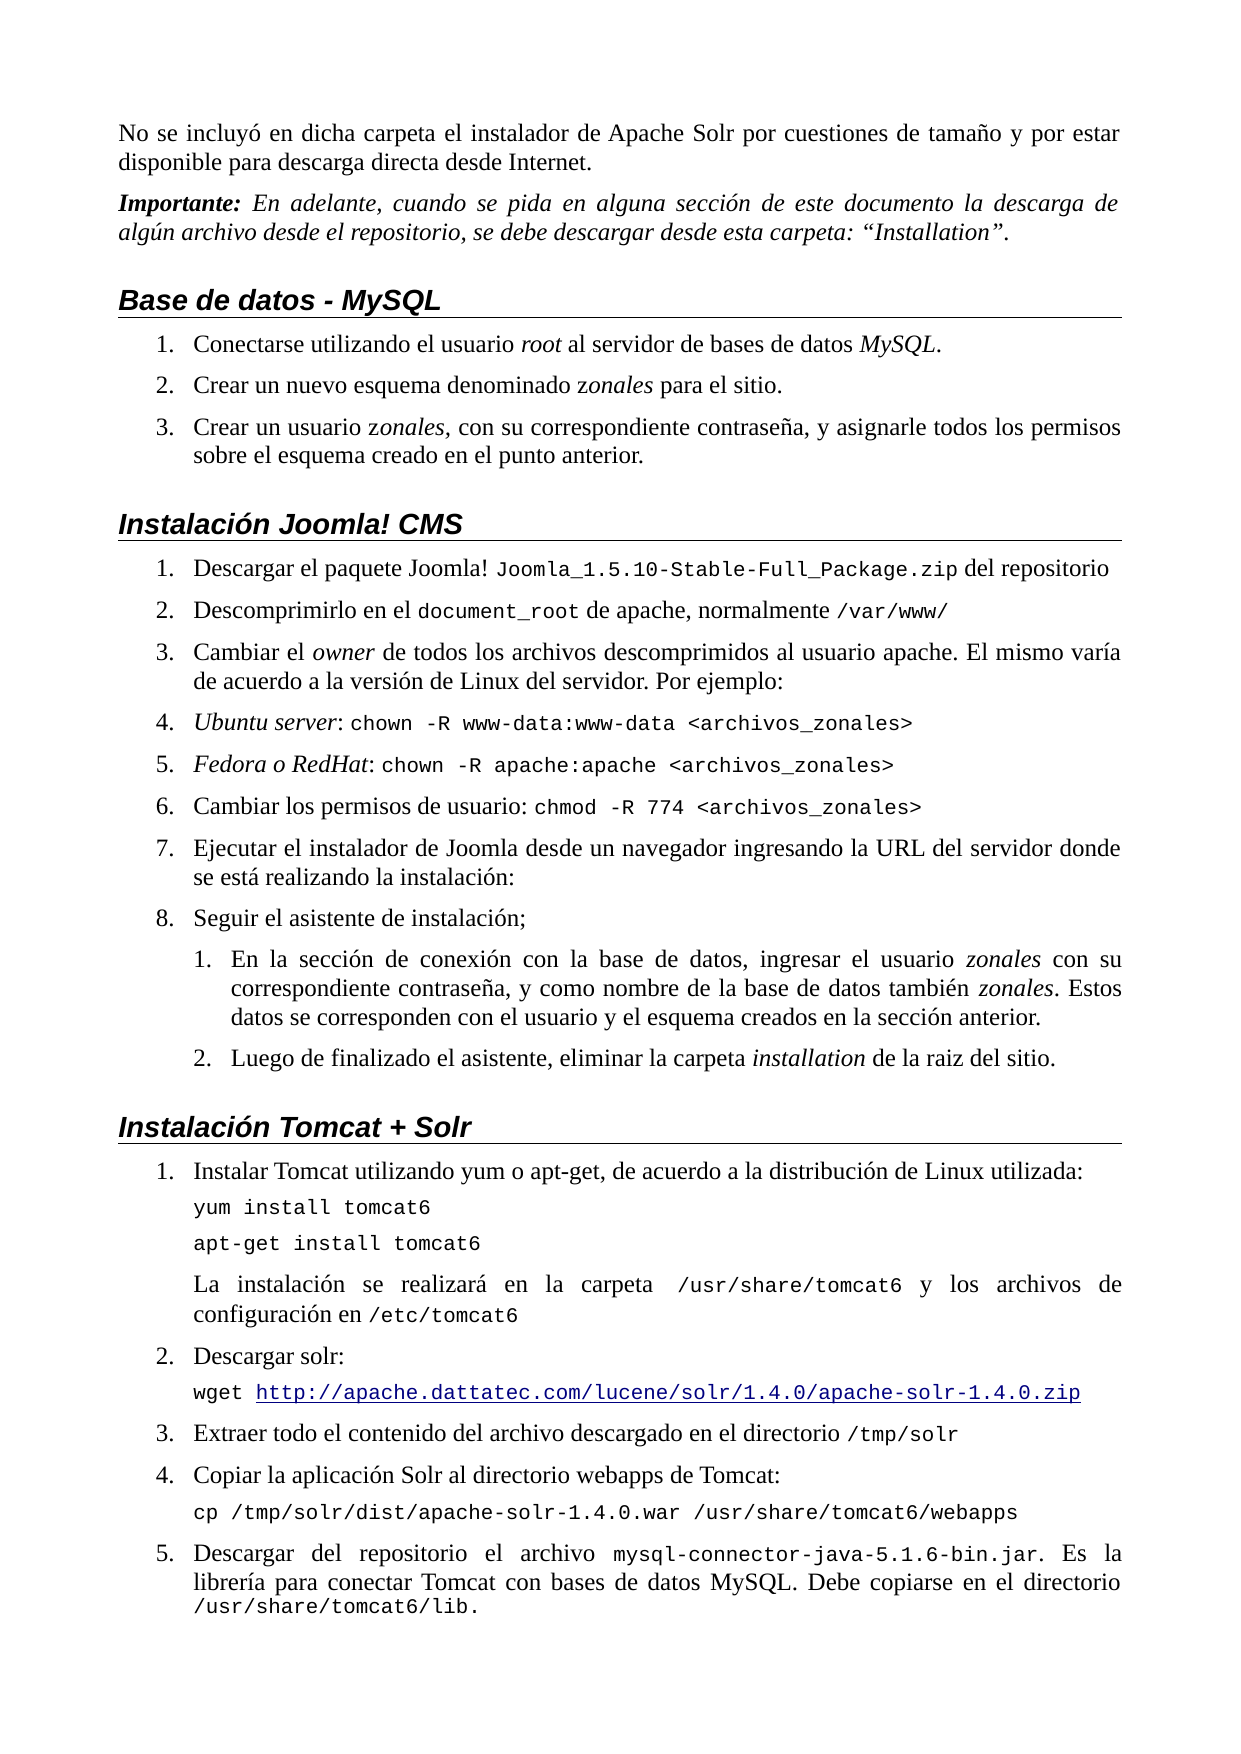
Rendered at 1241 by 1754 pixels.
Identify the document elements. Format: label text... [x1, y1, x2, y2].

list Descargar solr: [156, 1341, 1122, 1370]
text No se incluyó en dicha carpeta el instalador de Apache Solr por cuestiones de tamaño y por estar disponible para descarga directa desde Internet. [118, 118, 1122, 176]
list Ejecutar el instalador de Joomla desde un navegador ingresando la URL del servidor donde se está realizando la instalación: [156, 833, 1122, 891]
list Crear un nuevo esquema denominado zonales para el sitio. [156, 371, 1122, 399]
list yum install tomcat6 [156, 1197, 1122, 1221]
list apt-get install tomcat6 [156, 1233, 1122, 1257]
list wget http://apache.dattatec.com/lucene/solr/1.4.0/apache-solr-1.4.0.zip [156, 1382, 1122, 1406]
list Crear un usuario zonales, con su correspondiente contraseña, y asignarle todos los permisos sobre el esquema creado en el punto anterior. [156, 412, 1122, 469]
list cp /tmp/solr/dist/apache-solr-1.4.0.war /usr/share/tomcat6/webapps [156, 1502, 1122, 1525]
list Descargar del repositorio el archivo mysql-connector-java-5.1.6-bin.jar. Es la librería para conectar Tomcat con bases de datos MySQL. Debe copiarse en el directorio /usr/share/tomcat6/lib. [156, 1538, 1122, 1620]
list Copiar la aplicación Solr al directorio webapps de Tomcat: [156, 1460, 1122, 1489]
subtitle Instalación Joomla! CMS [118, 507, 1122, 540]
list La instalación se realizará en la carpeta /usr/share/tomcat6 y los archivos de configuración en /etc/tomcat6 [156, 1269, 1122, 1328]
subtitle Instalación Tomcat + Solr [118, 1109, 1122, 1143]
subtitle Base de datos - MySQL [118, 283, 1122, 317]
list En la sección de conexión con la base de datos, ingresar el usuario zonales con su correspondiente contraseña, y como nombre de la base de datos también zonales. Estos datos se corresponden con el usuario y el esquema creados en la sección anterior. [193, 944, 1122, 1031]
list Extraer todo el contenido del archivo descargado en el directorio /tmp/solr [156, 1418, 1122, 1448]
list Fedora o RedHat: chown -R apache:apache <archivos_zonales> [156, 749, 1122, 779]
list Descargar el paquete Joomla! Joomla_1.5.10-Stable-Full_Package.zip del repositorio [156, 553, 1122, 582]
list Conectarse utilizando el usuario root al servidor de bases de datos MySQL. [156, 329, 1122, 358]
list Instalar Tomcat utilizando yum o apt-get, de acuerdo a la distribución de Linux utilizada: [156, 1156, 1122, 1184]
list Ubuntu server: chown -R www-data:www-data <archivos_zonales> [156, 707, 1122, 737]
list Seguir el asistente de instalación; [156, 903, 1122, 932]
list Cambiar el owner de todos los archivos descomprimidos al usuario apache. El mismo varía de acuerdo a la versión de Linux del servidor. Por ejemplo: [156, 637, 1122, 694]
text Importante: En adelante, cuando se pida en alguna sección de este documento la descarga de algún archivo desde el repositorio, se debe descargar desde esta carpeta: “Installation”. [118, 188, 1122, 246]
list Luego de finalizado el asistente, eliminar la carpeta installation de la raiz del sitio. [193, 1043, 1122, 1072]
list Cambiar los permisos de usuario: chmod -R 774 <archivos_zonales> [156, 791, 1122, 821]
list Descomprimirlo en el document_root de apache, normalmente /var/www/ [156, 595, 1122, 624]
